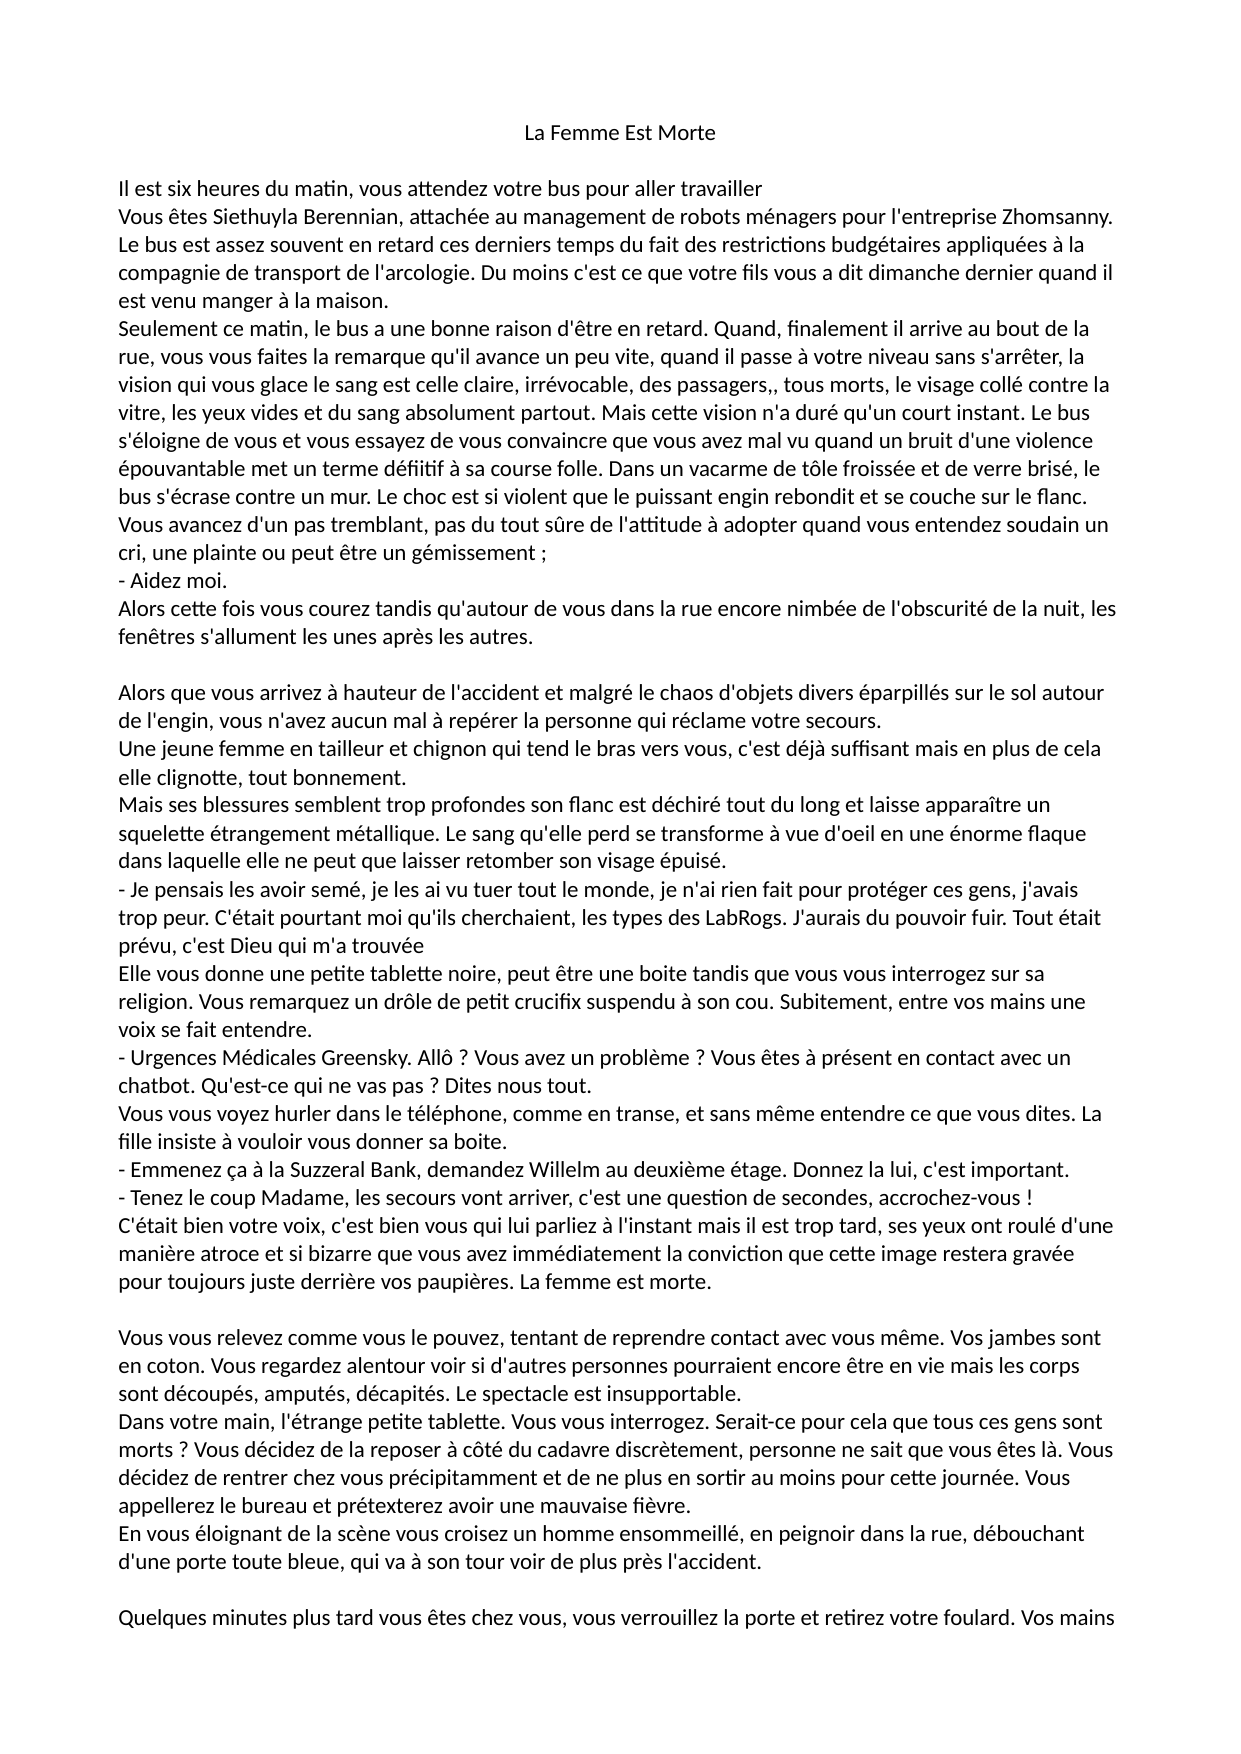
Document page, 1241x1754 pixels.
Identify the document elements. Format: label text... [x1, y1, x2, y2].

text En vous éloignant de la scène vous croisez un homme ensommeillé, en peignoir dans la rue, débouchant d'une porte toute bleue, qui va à son tour voir de plus près l'accident. [118, 1519, 1122, 1575]
text Alors cette fois vous courez tandis qu'autour de vous dans la rue encore nimbée de l'obscurité de la nuit, les fenêtres s'allument les unes après les autres. [118, 594, 1122, 651]
text Quelques minutes plus tard vous êtes chez vous, vous verrouillez la porte et retirez votre foulard. Vos mains [118, 1603, 1122, 1631]
text Vous êtes Siethuyla Berennian, attachée au management de robots ménagers pour l'entreprise Zhomsanny. Le bus est assez souvent en retard ces derniers temps du fait des restrictions budgétaires appliquées à la compagnie de transport de l'arcologie. Du moins c'est ce que votre fils vous a dit dimanche dernier quand il est venu manger à la maison. [118, 202, 1122, 314]
text Une jeune femme en tailleur et chignon qui tend le bras vers vous, c'est déjà suffisant mais en plus de cela elle clignotte, tout bonnement. [118, 734, 1122, 791]
text - Urgences Médicales Greensky. Allô ? Vous avez un problème ? Vous êtes à présent en contact avec un chatbot. Qu'est-ce qui ne vas pas ? Dites nous tout. [118, 1043, 1122, 1099]
text Mais ses blessures semblent trop profondes son flanc est déchiré tout du long et laisse apparaître un squelette étrangement métallique. Le sang qu'elle perd se transforme à vue d'oeil en une énorme flaque dans laquelle elle ne peut que laisser retomber son visage épuisé. [118, 791, 1122, 875]
text Vous vous voyez hurler dans le téléphone, comme en transe, et sans même entendre ce que vous dites. La fille insiste à vouloir vous donner sa boite. [118, 1099, 1122, 1155]
text C'était bien votre voix, c'est bien vous qui lui parliez à l'instant mais il est trop tard, ses yeux ont roulé d'une manière atroce et si bizarre que vous avez immédiatement la conviction que cette image restera gravée pour toujours juste derrière vos paupières. La femme est morte. [118, 1211, 1122, 1295]
text Dans votre main, l'étrange petite tablette. Vous vous interrogez. Serait-ce pour cela que tous ces gens sont morts ? Vous décidez de la reposer à côté du cadavre discrètement, personne ne sait que vous êtes là. Vous décidez de rentrer chez vous précipitamment et de ne plus en sortir au moins pour cette journée. Vous appellerez le bureau et prétexterez avoir une mauvaise fièvre. [118, 1407, 1122, 1519]
text La Femme Est Morte [118, 118, 1122, 146]
text Elle vous donne une petite tablette noire, peut être une boite tandis que vous vous interrogez sur sa religion. Vous remarquez un drôle de petit crucifix suspendu à son cou. Subitement, entre vos mains une voix se fait entendre. [118, 959, 1122, 1043]
text Seulement ce matin, le bus a une bonne raison d'être en retard. Quand, finalement il arrive au bout de la rue, vous vous faites la remarque qu'il avance un peu vite, quand il passe à votre niveau sans s'arrêter, la vision qui vous glace le sang est celle claire, irrévocable, des passagers,, tous morts, le visage collé contre la vitre, les yeux vides et du sang absolument partout. Mais cette vision n'a duré qu'un court instant. Le bus s'éloigne de vous et vous essayez de vous convaincre que vous avez mal vu quand un bruit d'une violence épouvantable met un terme défiitif à sa course folle. Dans un vacarme de tôle froissée et de verre brisé, le bus s'écrase contre un mur. Le choc est si violent que le puissant engin rebondit et se couche sur le flanc. Vous avancez d'un pas tremblant, pas du tout sûre de l'attitude à adopter quand vous entendez soudain un cri, une plainte ou peut être un gémissement ; [118, 314, 1122, 566]
text - Tenez le coup Madame, les secours vont arriver, c'est une question de secondes, accrochez-vous ! [118, 1183, 1122, 1211]
text - Emmenez ça à la Suzzeral Bank, demandez Willelm au deuxième étage. Donnez la lui, c'est important. [118, 1155, 1122, 1183]
text Vous vous relevez comme vous le pouvez, tentant de reprendre contact avec vous même. Vos jambes sont en coton. Vous regardez alentour voir si d'autres personnes pourraient encore être en vie mais les corps sont découpés, amputés, décapités. Le spectacle est insupportable. [118, 1323, 1122, 1407]
text - Aidez moi. [118, 566, 1122, 594]
text Alors que vous arrivez à hauteur de l'accident et malgré le chaos d'objets divers éparpillés sur le sol autour de l'engin, vous n'avez aucun mal à repérer la personne qui réclame votre secours. [118, 678, 1122, 734]
text Il est six heures du matin, vous attendez votre bus pour aller travailler [118, 174, 1122, 202]
text - Je pensais les avoir semé, je les ai vu tuer tout le monde, je n'ai rien fait pour protéger ces gens, j'avais trop peur. C'était pourtant moi qu'ils cherchaient, les types des LabRogs. J'aurais du pouvoir fuir. Tout était prévu, c'est Dieu qui m'a trouvée [118, 875, 1122, 959]
